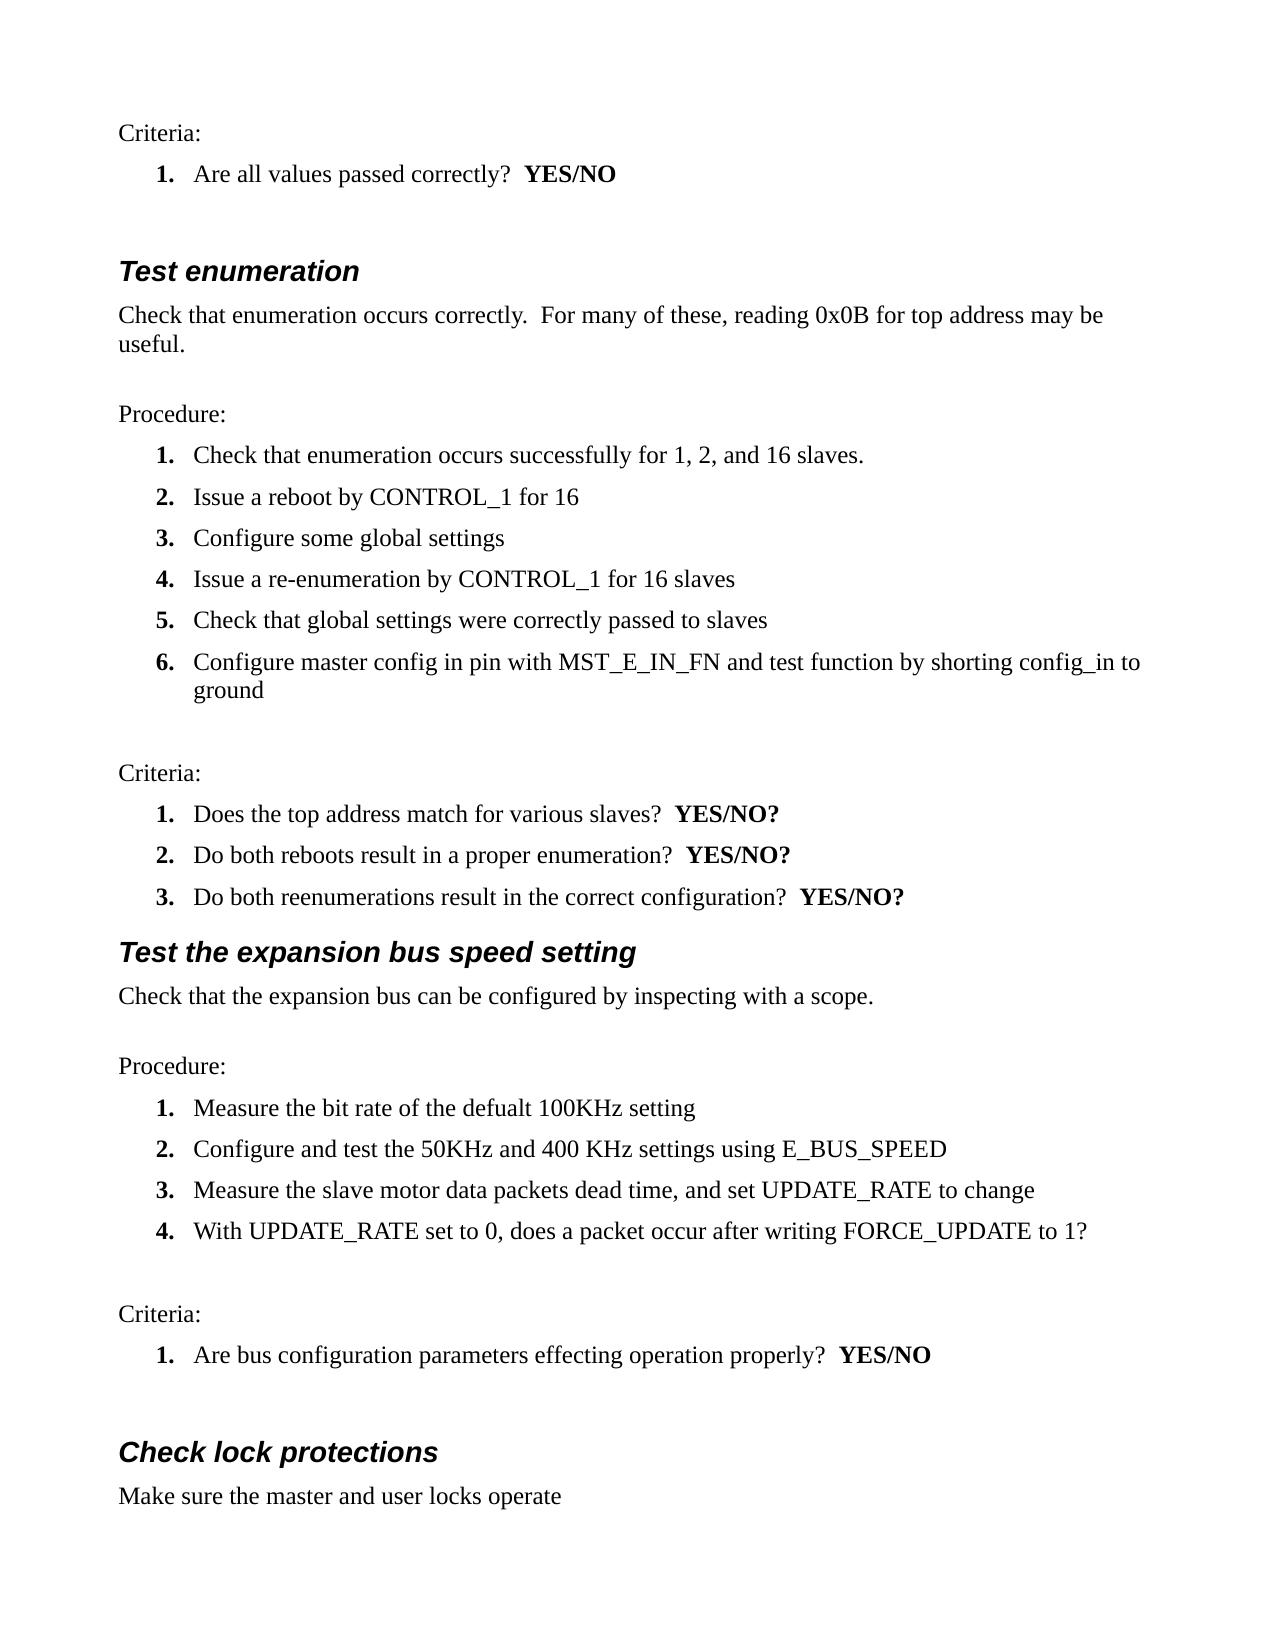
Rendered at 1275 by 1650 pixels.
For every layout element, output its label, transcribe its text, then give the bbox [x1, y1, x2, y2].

text Criteria: [118, 758, 1157, 787]
text Procedure: [118, 399, 1157, 428]
text Criteria: [118, 118, 1157, 147]
list Does the top address match for various slaves? YES/NO? [156, 799, 1157, 828]
text Check that the expansion bus can be configured by inspecting with a scope. [118, 981, 1157, 1010]
list Measure the bit rate of the defualt 100KHz setting [156, 1093, 1157, 1121]
list Issue a re-enumeration by CONTROL_1 for 16 slaves [156, 564, 1157, 593]
subtitle Test enumeration [118, 254, 1157, 288]
list Configure some global settings [156, 523, 1157, 552]
list Measure the slave motor data packets dead time, and set UPDATE_RATE to change [156, 1175, 1157, 1204]
list Issue a reboot by CONTROL_1 for 16 [156, 482, 1157, 510]
list Do both reenumerations result in the correct configuration? YES/NO? [156, 882, 1157, 910]
list Configure and test the 50KHz and 400 KHz settings using E_BUS_SPEED [156, 1134, 1157, 1163]
subtitle Check lock protections [118, 1435, 1157, 1469]
list Check that enumeration occurs successfully for 1, 2, and 16 slaves. [156, 440, 1157, 469]
text Criteria: [118, 1299, 1157, 1328]
list Configure master config in pin with MST_E_IN_FN and test function by shorting config_in to ground [156, 647, 1157, 704]
list Are all values passed correctly? YES/NO [156, 159, 1157, 188]
text Procedure: [118, 1051, 1157, 1080]
list With UPDATE_RATE set to 0, does a packet occur after writing FORCE_UPDATE to 1? [156, 1216, 1157, 1245]
text Check that enumeration occurs correctly. For many of these, reading 0x0B for top address may be useful. [118, 300, 1157, 358]
text Make sure the master and user locks operate [118, 1481, 1157, 1510]
list Check that global settings were correctly passed to slaves [156, 605, 1157, 634]
list Do both reboots result in a proper enumeration? YES/NO? [156, 840, 1157, 869]
list Are bus configuration parameters effecting operation properly? YES/NO [156, 1340, 1157, 1369]
subtitle Test the expansion bus speed setting [118, 935, 1157, 969]
